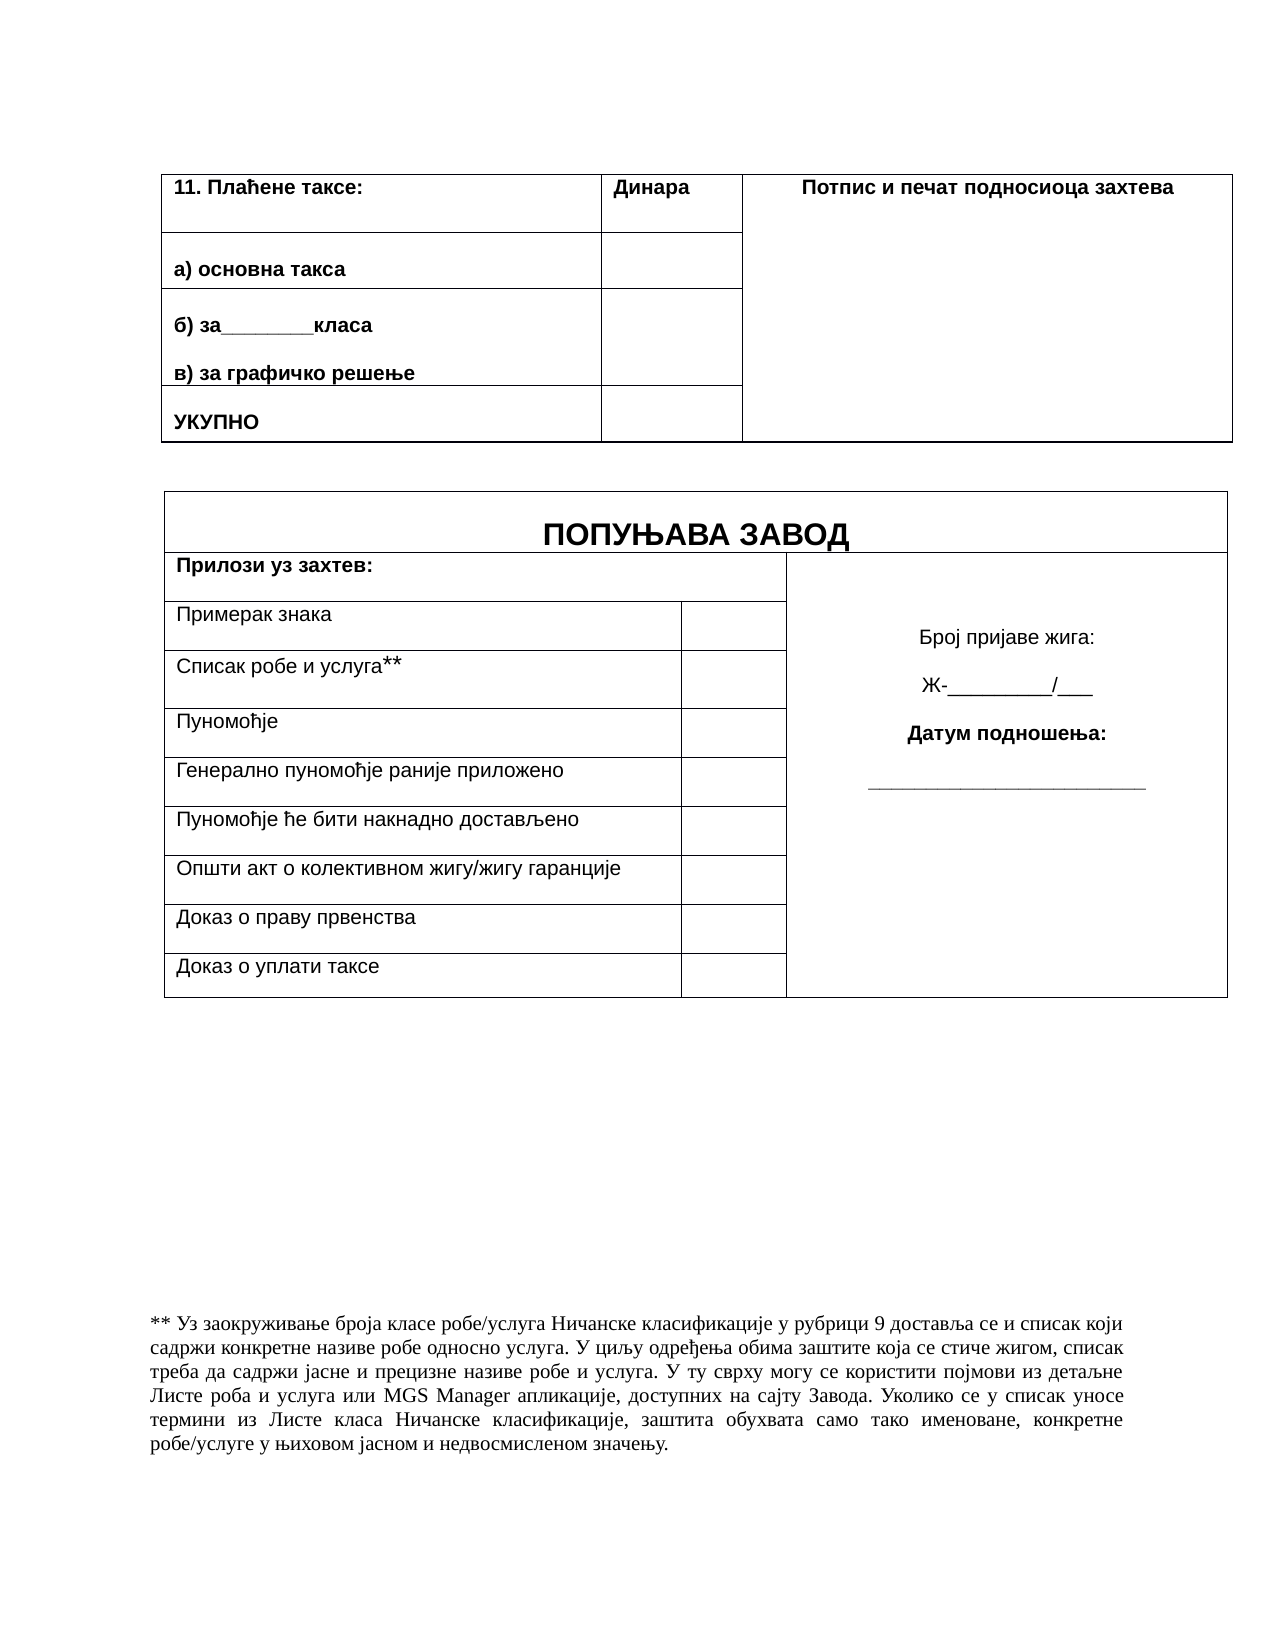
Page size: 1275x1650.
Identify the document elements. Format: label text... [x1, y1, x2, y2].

table_header Потпис и печат подносиоца захтева [743, 175, 1232, 441]
table_cell [682, 856, 786, 904]
table_cell Доказ о уплати таксе [165, 954, 681, 997]
table_cell Генерално пуномоћје раније приложено [165, 758, 681, 806]
table_cell [602, 386, 742, 441]
table_cell [682, 602, 786, 649]
table_cell [682, 709, 786, 757]
table_cell Пуномоћје [165, 709, 681, 757]
table_cell б) за________класа в) за графичко решење [162, 289, 601, 385]
table_header ПОПУЊАВА ЗАВОД [165, 492, 1227, 552]
text ** Уз заокруживање броја класе робе/услуга Ничанске класификације у рубрици 9 доставља се и списак који садржи конкретне називе робе односно услуга. У циљу одређења обима заштите која се стиче жигом, списак треба да садржи јасне и прецизне називе робе и услуга. У ту сврху могу се користити појмови из детаљне Листе роба и услуга или MGS Manager апликације, доступних на сајту Завода. Уколико се у списак уносе термини из Листе класа Ничанске класификације, заштита обухвата само тако именоване, конкретне робе/услуге у њиховом јасном и недвосмисленом значењу. [150, 1311, 1125, 1455]
table_cell [602, 289, 742, 385]
table_header 11. Плаћене таксе: [162, 175, 601, 232]
table_cell [682, 905, 786, 953]
table_cell [682, 954, 786, 997]
table_cell Пуномоћје ће бити накнадно достављено [165, 807, 681, 855]
table_cell Општи акт о колективном жигу/жигу гаранције [165, 856, 681, 904]
table_cell [682, 807, 786, 855]
table_cell а) основна такса [162, 233, 601, 288]
table_cell Број пријаве жига: Ж-_________/___ Датум подношења: ________________________ [787, 553, 1227, 997]
table_cell УКУПНО [162, 386, 601, 441]
table_cell Списак робе и услуга** [165, 651, 681, 708]
table_cell Доказ о праву првенства [165, 905, 681, 953]
table_cell [682, 651, 786, 708]
table_cell Прилози уз захтев: [165, 553, 786, 601]
table_cell [682, 758, 786, 806]
table_cell Примерак знака [165, 602, 681, 649]
table_cell [602, 233, 742, 288]
table_header Динара [602, 175, 742, 232]
